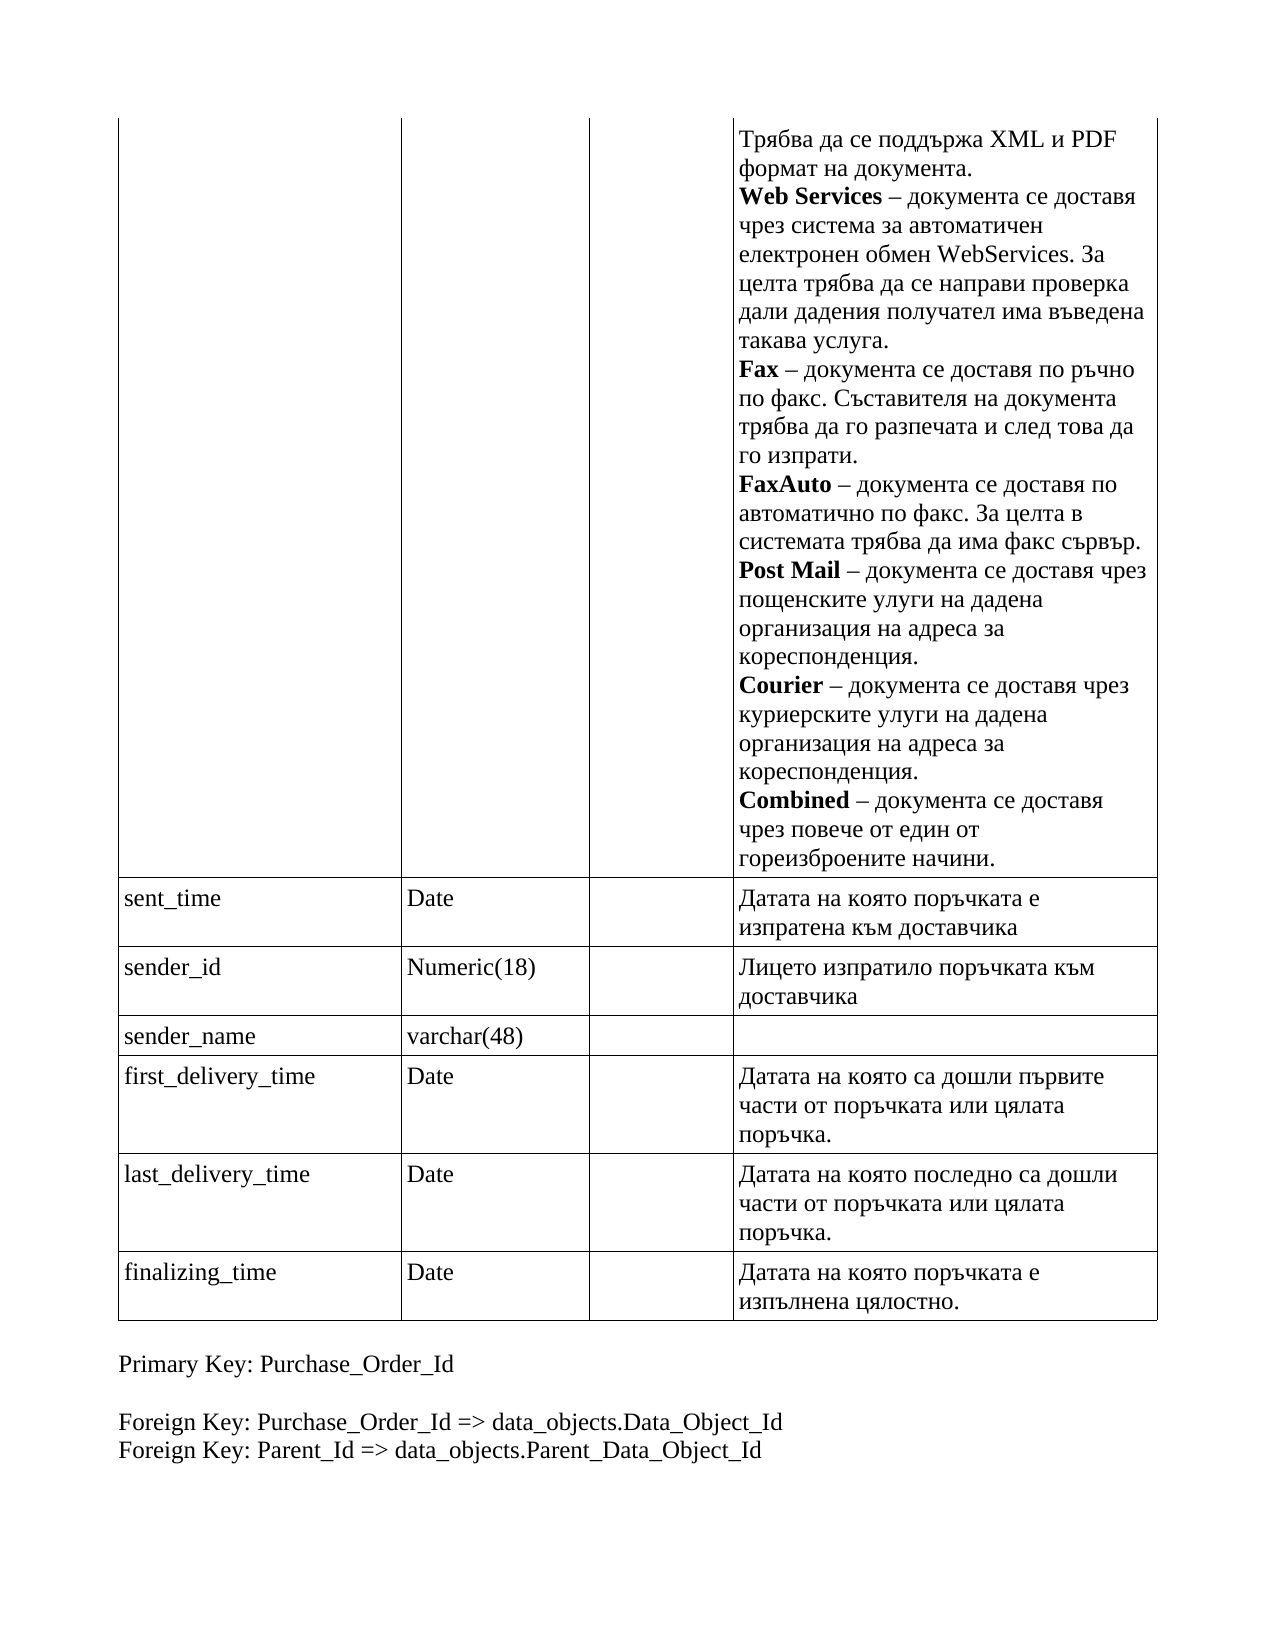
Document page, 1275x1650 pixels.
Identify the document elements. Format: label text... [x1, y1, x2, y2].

table_cell Date [402, 1056, 589, 1153]
table_cell [590, 118, 733, 877]
table_cell sender_name [119, 1016, 401, 1055]
table_cell first_delivery_time [119, 1056, 401, 1153]
table_cell [590, 1252, 733, 1320]
table_cell Date [402, 878, 589, 946]
table_cell [590, 1154, 733, 1251]
table_cell [119, 118, 401, 877]
table_cell Numeric(18) [402, 947, 589, 1015]
table_cell finalizing_time [119, 1252, 401, 1320]
table_cell Датата на която поръчката е изпълнена цялостно. [734, 1252, 1157, 1320]
text Primary Key: Purchase_Order_Id [118, 1349, 1157, 1378]
table_cell Date [402, 1154, 589, 1251]
table_cell varchar(48) [402, 1016, 589, 1055]
table_cell [590, 878, 733, 946]
table_cell Датата на която поръчката е изпратена към доставчика [734, 878, 1157, 946]
table_cell sender_id [119, 947, 401, 1015]
table_cell [590, 1016, 733, 1055]
table_cell [734, 1016, 1157, 1055]
table_cell Датата на която последно са дошли части от поръчката или цялата поръчка. [734, 1154, 1157, 1251]
text Foreign Key: Purchase_Order_Id => data_objects.Data_Object_Id [118, 1407, 1157, 1435]
table_cell Date [402, 1252, 589, 1320]
table_cell Лицето изпратило поръчката към доставчика [734, 947, 1157, 1015]
table_cell Датата на която са дошли първите части от поръчката или цялата поръчка. [734, 1056, 1157, 1153]
table_cell Трябва да се поддържа XML и PDF формат на документа. Web Services – документа се доставя чрез система за автоматичен електронен обмен WebServices. За целта трябва да се направи проверка дали дадения получател има въведена такава услуга. Fax – документа се доставя по ръчно по факс. Съставителя на документа трябва да го разпечата и след това да го изпрати. FaxAuto – документа се доставя по автоматично по факс. За целта в системата трябва да има факс сървър. Post Mail – документа се доставя чрез пощенските улуги на дадена организация на адреса за кореспонденция. Courier – документа се доставя чрез куриерските улуги на дадена организация на адреса за кореспонденция. Combined – документа се доставя чрез повече от един от гореизброените начини. [734, 118, 1157, 877]
table_cell [590, 947, 733, 1015]
table_cell sent_time [119, 878, 401, 946]
table_cell [402, 118, 589, 877]
table_cell last_delivery_time [119, 1154, 401, 1251]
table_cell [590, 1056, 733, 1153]
text Foreign Key: Parent_Id => data_objects.Parent_Data_Object_Id [118, 1435, 1157, 1464]
